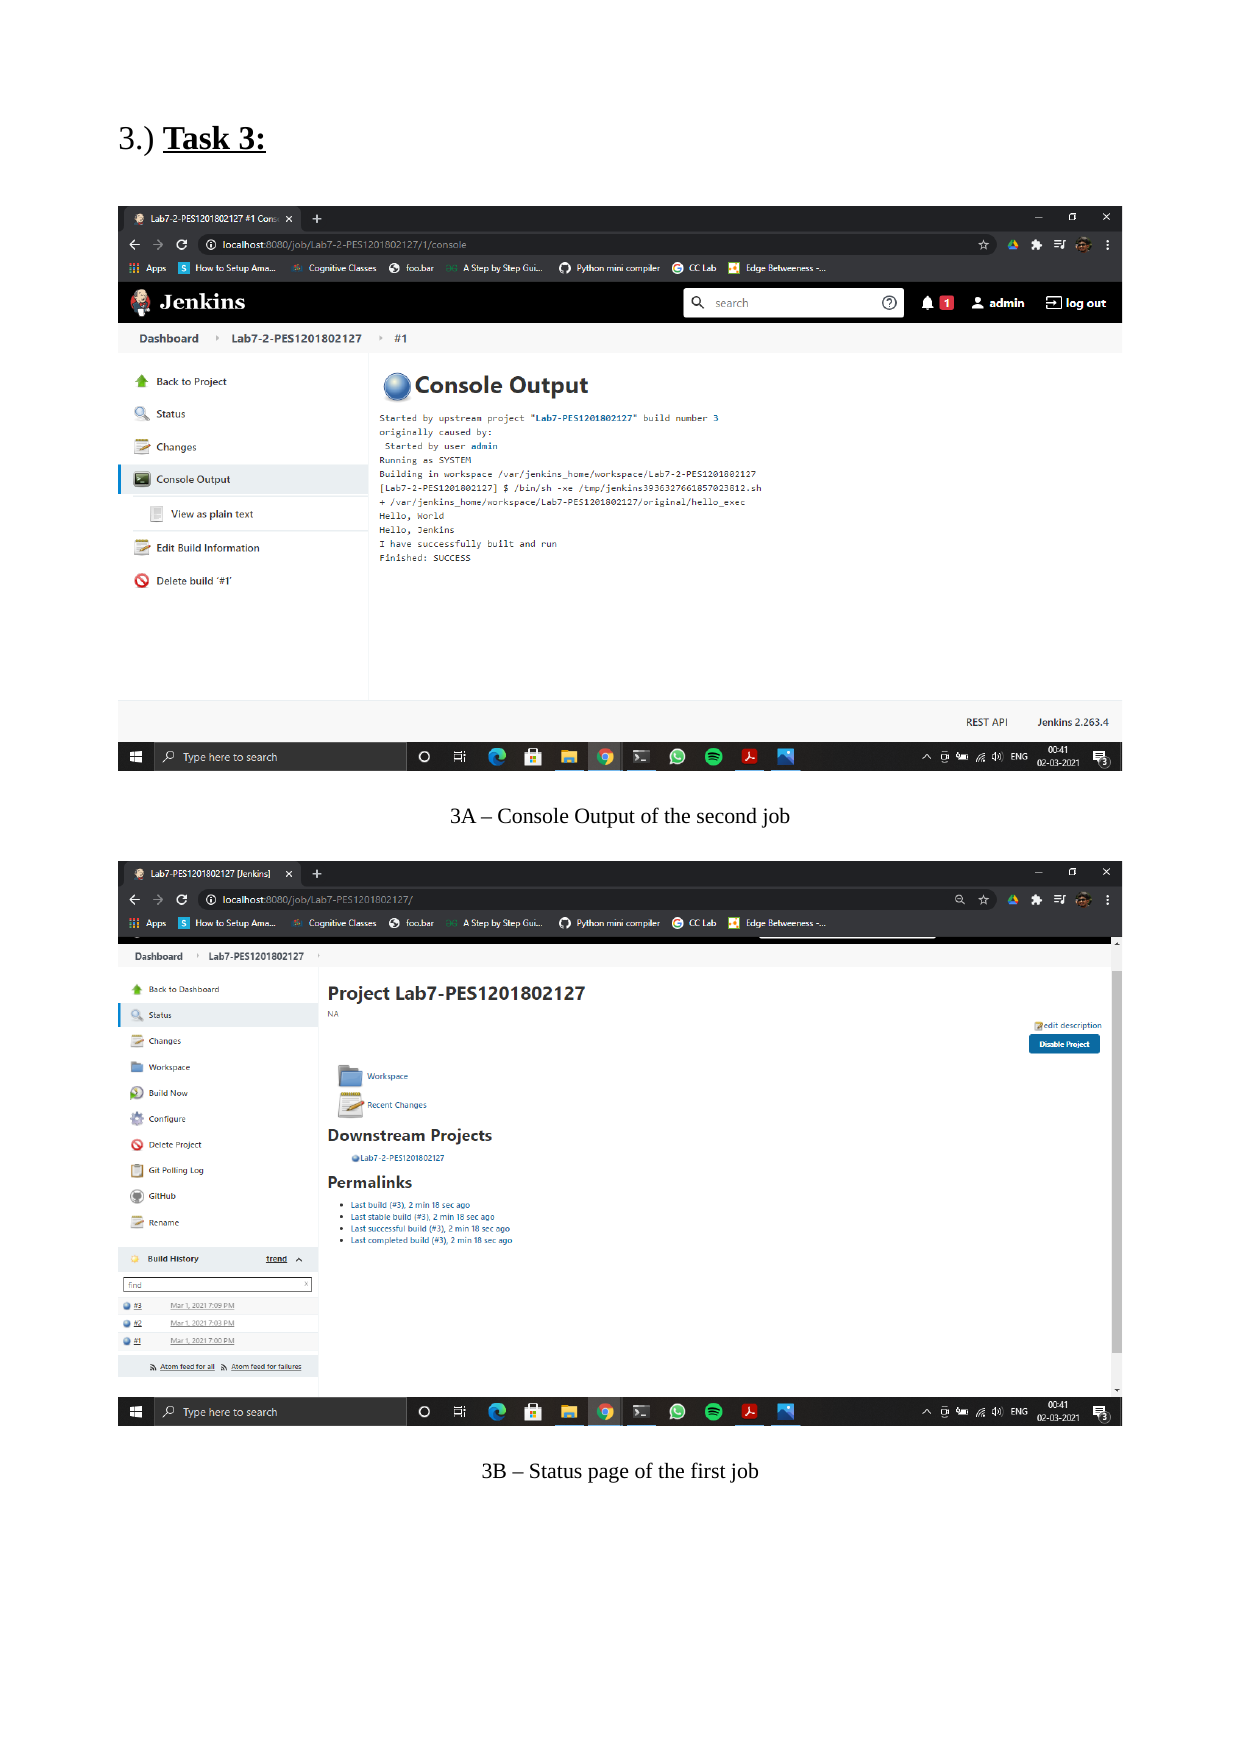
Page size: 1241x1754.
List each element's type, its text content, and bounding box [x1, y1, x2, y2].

text 3B – Status page of the first job [118, 1458, 1122, 1483]
text 3.) Task 3: [118, 118, 1122, 156]
text 3A – Console Output of the second job [118, 803, 1122, 828]
picture [118, 861, 1123, 1426]
picture [118, 206, 1123, 771]
